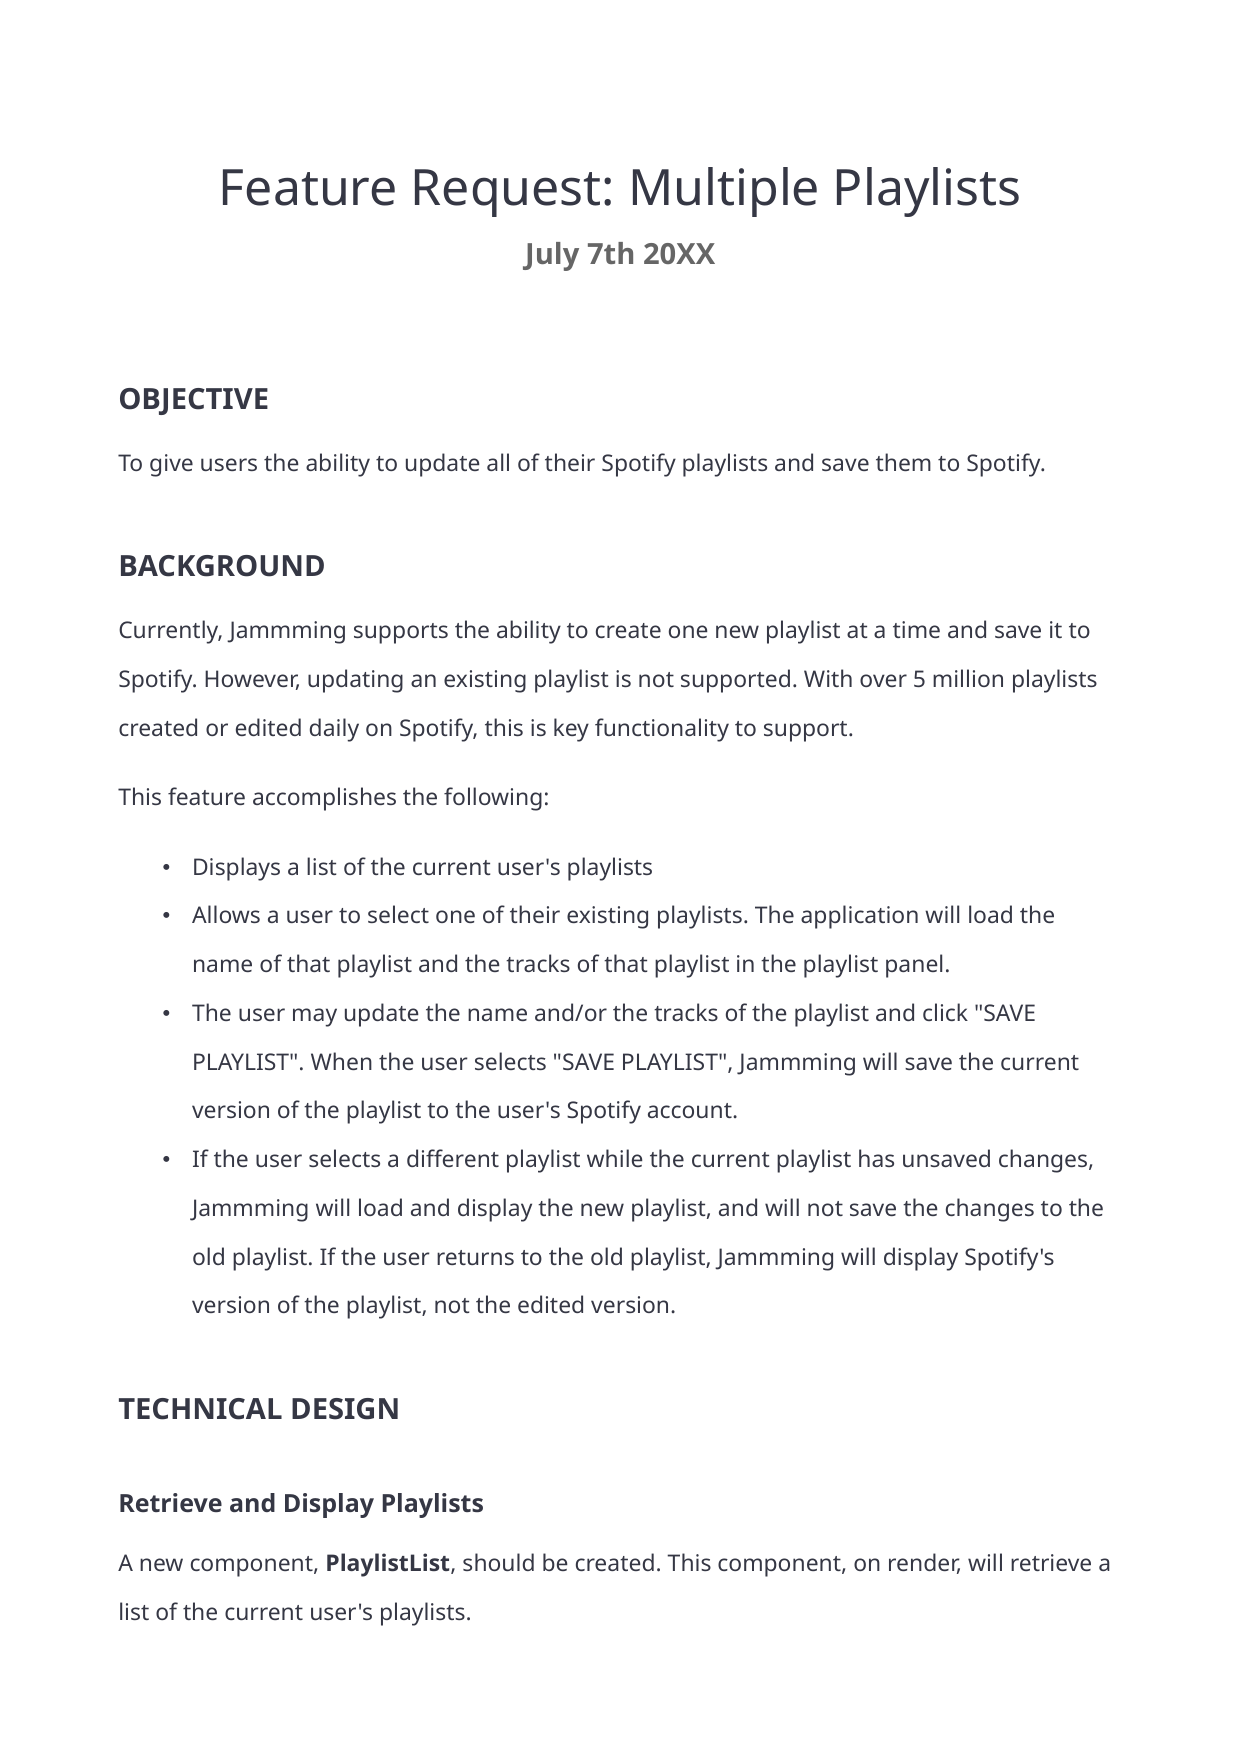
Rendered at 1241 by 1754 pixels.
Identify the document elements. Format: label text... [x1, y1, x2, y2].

list Displays a list of the current user's playlists [162, 851, 1122, 882]
subtitle TECHNICAL DESIGN [118, 1388, 1122, 1428]
list If the user selects a different playlist while the current playlist has unsaved changes, Jammming will load and display the new playlist, and will not save the changes to the old playlist. If the user returns to the old playlist, Jammming will display Spotify's version of the playlist, not the edited version. [162, 1143, 1122, 1321]
list Allows a user to select one of their existing playlists. The application will load the name of that playlist and the tracks of that playlist in the playlist panel. [162, 899, 1122, 979]
text This feature accomplishes the following: [118, 781, 1122, 812]
subtitle Retrieve and Display Playlists [118, 1486, 1122, 1520]
text To give users the ability to update all of their Spotify playlists and save them to Spotify. [118, 447, 1122, 478]
text July 7th 20XX [118, 233, 1122, 273]
text Feature Request: Multiple Playlists [118, 151, 1122, 219]
text A new component, PlaylistList, should be created. This component, on render, will retrieve a list of the current user's playlists. [118, 1547, 1122, 1627]
subtitle OBJECTIVE [118, 378, 1122, 418]
list The user may update the name and/or the tracks of the playlist and click "SAVE PLAYLIST". When the user selects "SAVE PLAYLIST", Jammming will save the current version of the playlist to the user's Spotify account. [162, 997, 1122, 1126]
subtitle BACKGROUND [118, 546, 1122, 585]
text Currently, Jammming supports the ability to create one new playlist at a time and save it to Spotify. However, updating an existing playlist is not supported. With over 5 million playlists created or edited daily on Spotify, this is key functionality to support. [118, 614, 1122, 743]
